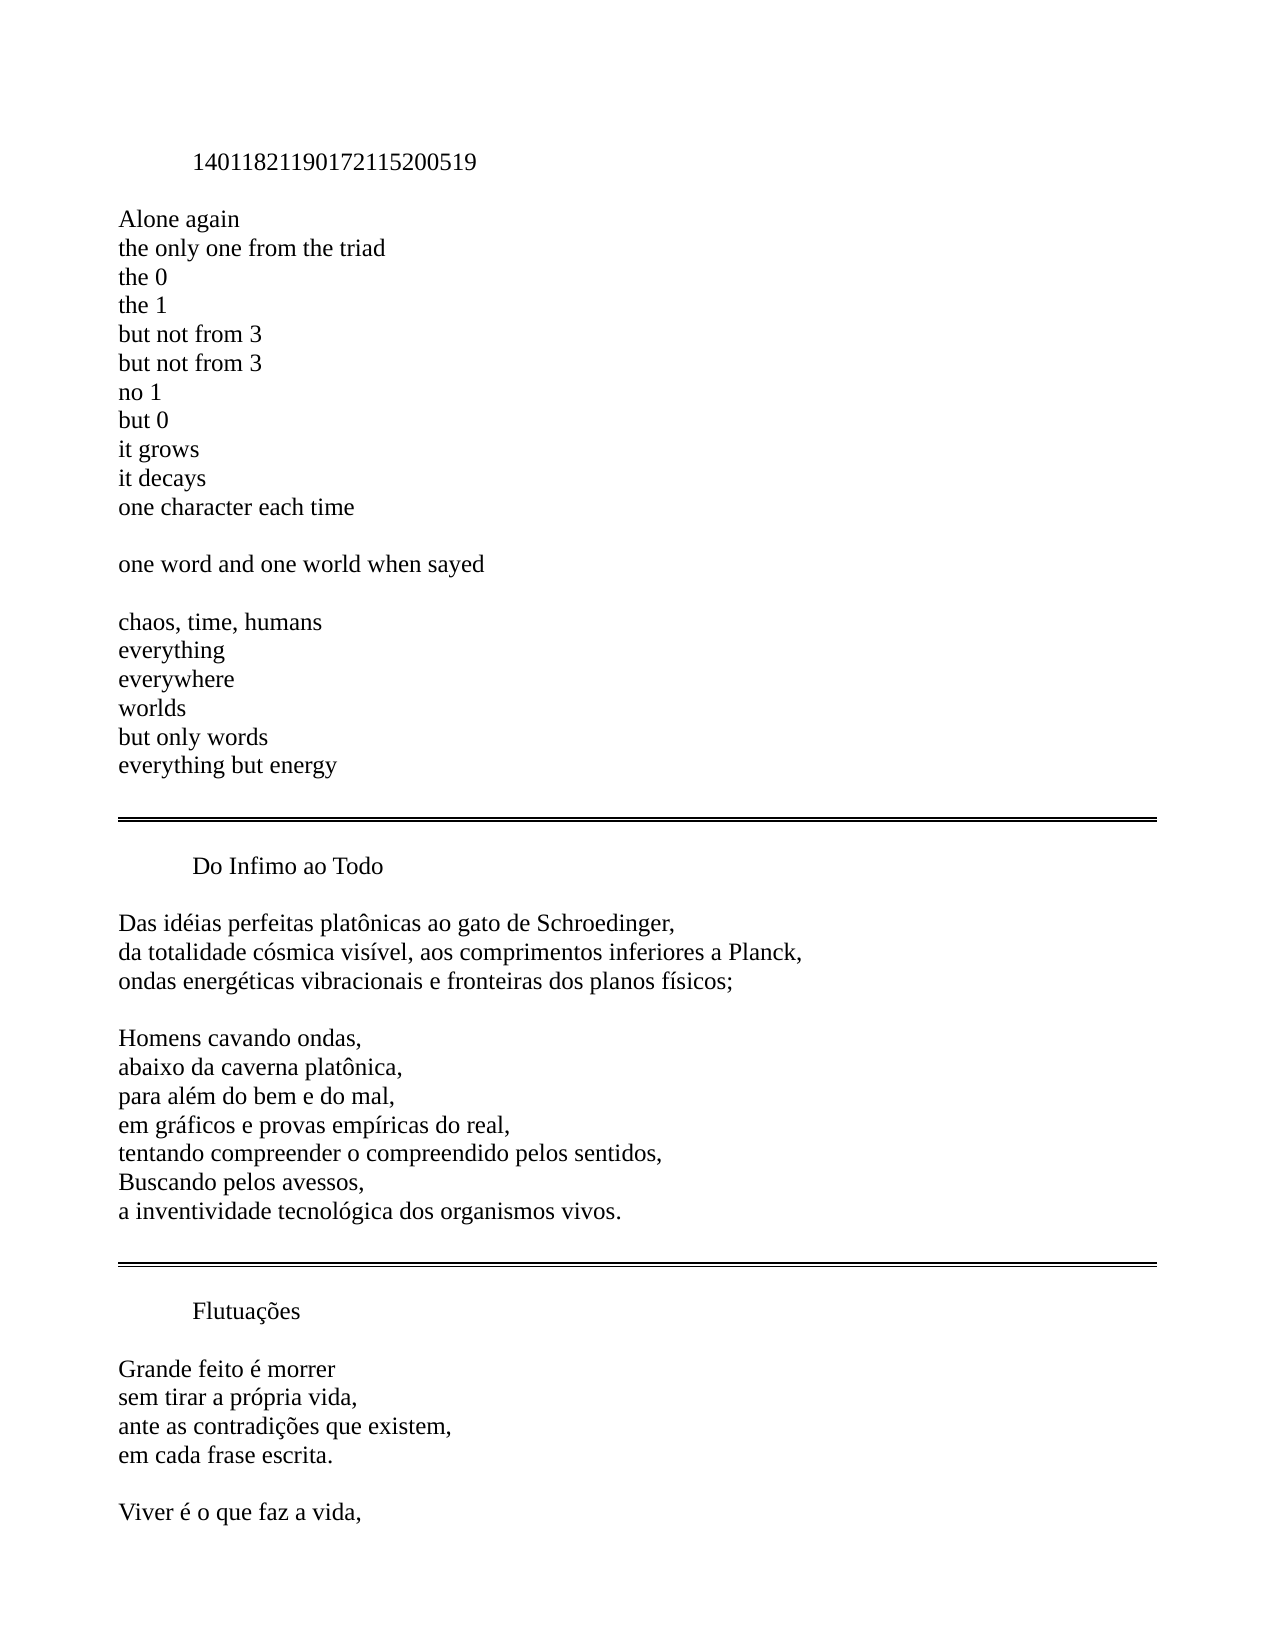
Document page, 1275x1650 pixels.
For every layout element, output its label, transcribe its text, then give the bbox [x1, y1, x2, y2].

text one word and one world when sayed [118, 549, 1157, 578]
text Viver é o que faz a vida, [118, 1497, 1157, 1526]
text Buscando pelos avessos, [118, 1167, 1157, 1196]
text it decays [118, 463, 1157, 492]
text Das idéias perfeitas platônicas ao gato de Schroedinger, [118, 908, 1157, 937]
text abaixo da caverna platônica, [118, 1052, 1157, 1081]
text the 1 [118, 291, 1157, 319]
text ante as contradições que existem, [118, 1411, 1157, 1440]
text Alone again [118, 204, 1157, 233]
text but only words [118, 722, 1157, 751]
text no 1 [118, 377, 1157, 406]
text tentando compreender o compreendido pelos sentidos, [118, 1138, 1157, 1167]
text em cada frase escrita. [118, 1440, 1157, 1469]
text para além do bem e do mal, [118, 1081, 1157, 1110]
text everything but energy [118, 751, 1157, 779]
text it grows [118, 434, 1157, 463]
text the 0 [118, 262, 1157, 291]
text Do Infimo ao Todo [118, 851, 1157, 880]
text chaos, time, humans [118, 607, 1157, 636]
text but 0 [118, 406, 1157, 434]
text worlds [118, 693, 1157, 722]
text em gráficos e provas empíricas do real, [118, 1110, 1157, 1138]
text Grande feito é morrer [118, 1354, 1157, 1382]
text a inventividade tecnológica dos organismos vivos. [118, 1196, 1157, 1225]
text the only one from the triad [118, 233, 1157, 262]
text Homens cavando ondas, [118, 1023, 1157, 1052]
text everything [118, 636, 1157, 664]
text but not from 3 [118, 348, 1157, 377]
text 14011821190172115200519 [118, 147, 1157, 176]
text ondas energéticas vibracionais e fronteiras dos planos físicos; [118, 966, 1157, 995]
text da totalidade cósmica visível, aos comprimentos inferiores a Planck, [118, 937, 1157, 966]
text everywhere [118, 664, 1157, 693]
text one character each time [118, 492, 1157, 521]
text sem tirar a própria vida, [118, 1382, 1157, 1411]
text Flutuações [118, 1296, 1157, 1325]
text but not from 3 [118, 319, 1157, 348]
